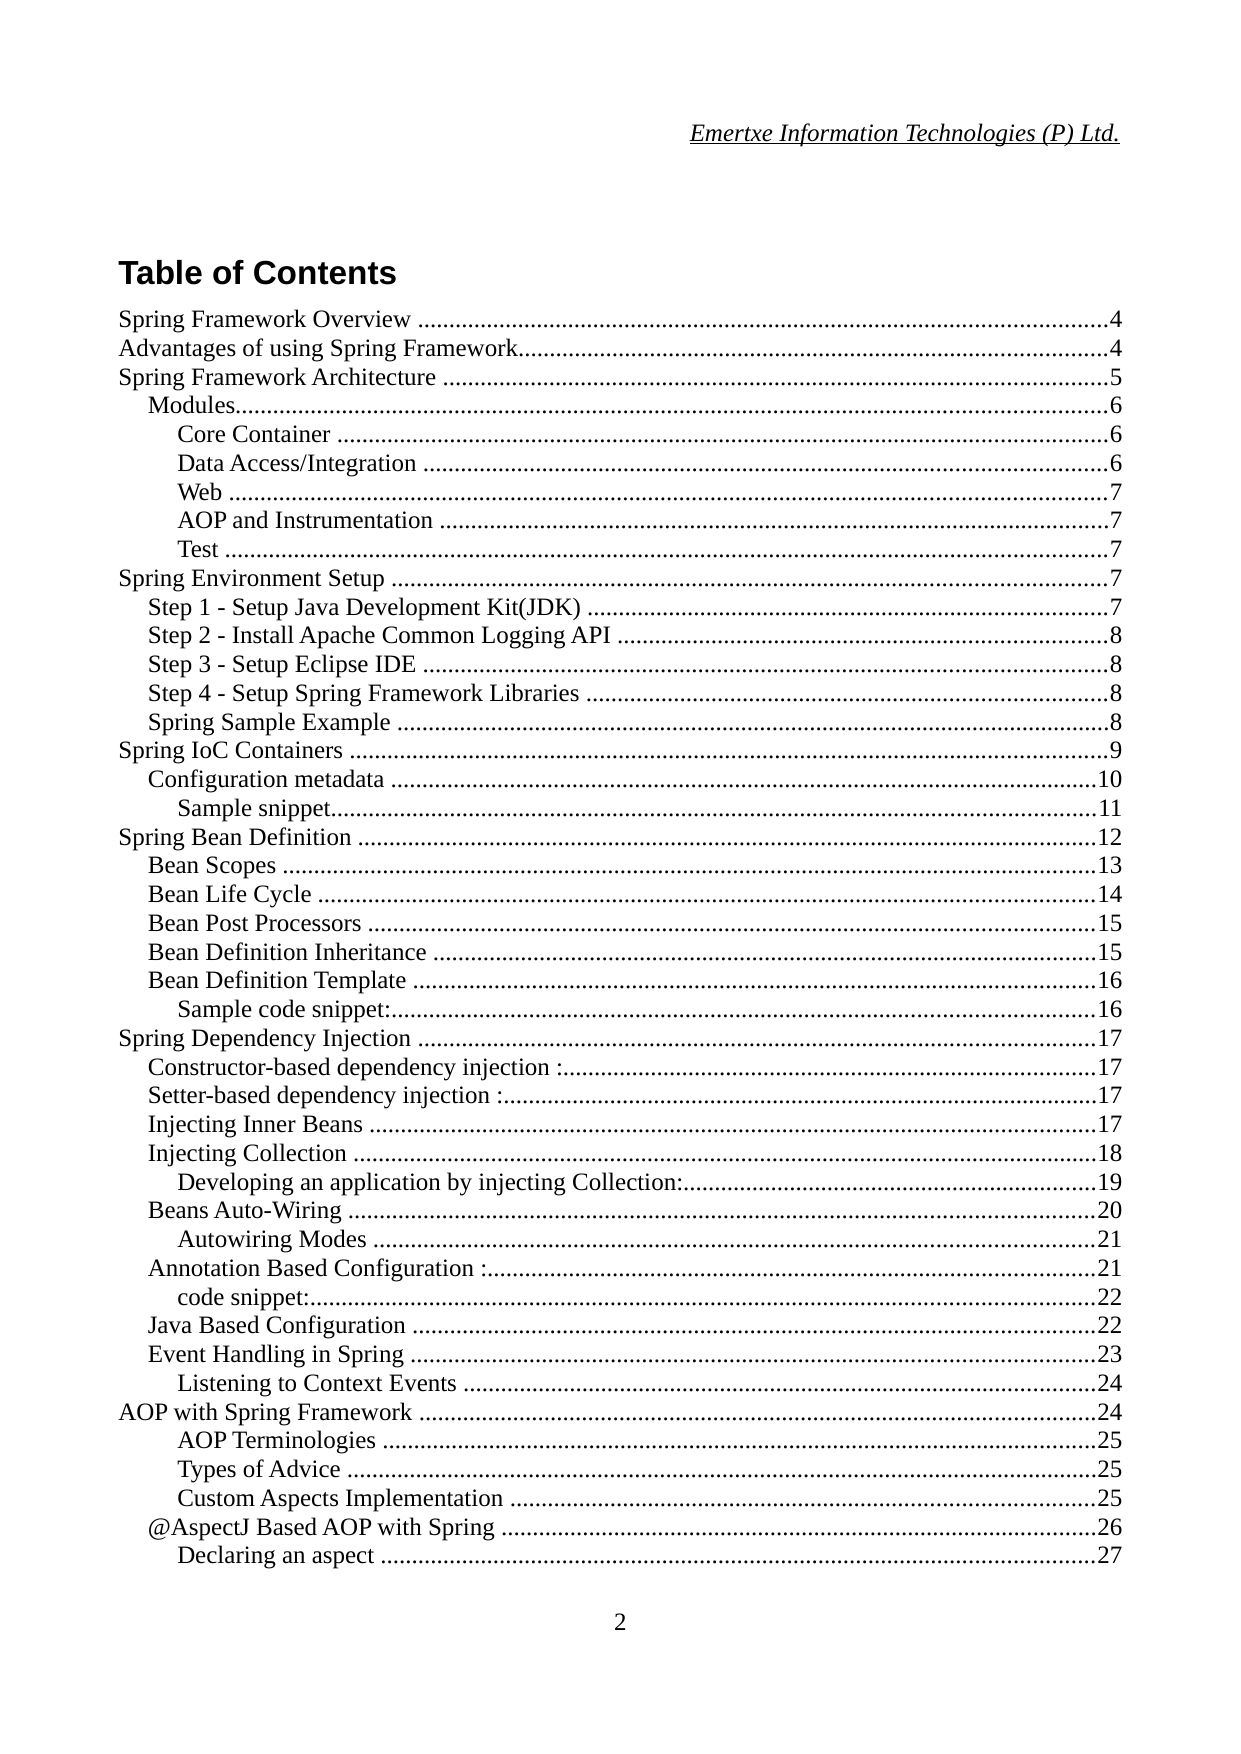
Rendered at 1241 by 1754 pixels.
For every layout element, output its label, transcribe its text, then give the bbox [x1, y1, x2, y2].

text Bean Definition Template 16 [148, 965, 1122, 994]
text Step 2 - Install Apache Common Logging API 8 [148, 620, 1122, 649]
text Types of Advice 25 [177, 1454, 1122, 1483]
text Spring IoC Containers 9 [118, 735, 1122, 764]
text Listening to Context Events 24 [177, 1368, 1122, 1397]
text AOP Terminologies 25 [177, 1425, 1122, 1454]
text Step 4 - Setup Spring Framework Libraries 8 [148, 678, 1122, 707]
text Autowiring Modes 21 [177, 1224, 1122, 1253]
text Injecting Collection 18 [148, 1138, 1122, 1167]
text Spring Framework Overview 4 [118, 304, 1122, 333]
text Sample snippet 11 [177, 793, 1122, 822]
text AOP and Instrumentation 7 [177, 505, 1122, 534]
text Test 7 [177, 534, 1122, 563]
text @AspectJ Based AOP with Spring 26 [148, 1512, 1122, 1540]
text Sample code snippet: 16 [177, 994, 1122, 1023]
text Spring Framework Architecture 5 [118, 362, 1122, 390]
text Spring Sample Example 8 [148, 707, 1122, 735]
text Event Handling in Spring 23 [148, 1339, 1122, 1368]
text Configuration metadata 10 [148, 764, 1122, 793]
text Bean Post Processors 15 [148, 908, 1122, 937]
text Step 3 - Setup Eclipse IDE 8 [148, 649, 1122, 678]
text Web 7 [177, 477, 1122, 505]
subtitle Table of Contents [118, 253, 1122, 292]
text Core Container 6 [177, 419, 1122, 448]
text Custom Aspects Implementation 25 [177, 1483, 1122, 1512]
text code snippet: 22 [177, 1282, 1122, 1310]
text Bean Life Cycle 14 [148, 879, 1122, 908]
text AOP with Spring Framework 24 [118, 1397, 1122, 1425]
text Spring Bean Definition 12 [118, 822, 1122, 850]
text Developing an application by injecting Collection: 19 [177, 1167, 1122, 1195]
text Injecting Inner Beans 17 [148, 1109, 1122, 1138]
text Declaring an aspect 27 [177, 1540, 1122, 1569]
text Spring Dependency Injection 17 [118, 1023, 1122, 1052]
text Annotation Based Configuration : 21 [148, 1253, 1122, 1282]
text Bean Definition Inheritance 15 [148, 937, 1122, 965]
text Advantages of using Spring Framework 4 [118, 333, 1122, 362]
text Beans Auto-Wiring 20 [148, 1195, 1122, 1224]
text Bean Scopes 13 [148, 850, 1122, 879]
text Setter-based dependency injection : 17 [148, 1080, 1122, 1109]
text Java Based Configuration 22 [148, 1310, 1122, 1339]
text Step 1 - Setup Java Development Kit(JDK) 7 [148, 592, 1122, 620]
text Data Access/Integration 6 [177, 448, 1122, 477]
text Spring Environment Setup 7 [118, 563, 1122, 592]
text Modules 6 [148, 390, 1122, 419]
text Constructor-based dependency injection : 17 [148, 1052, 1122, 1080]
